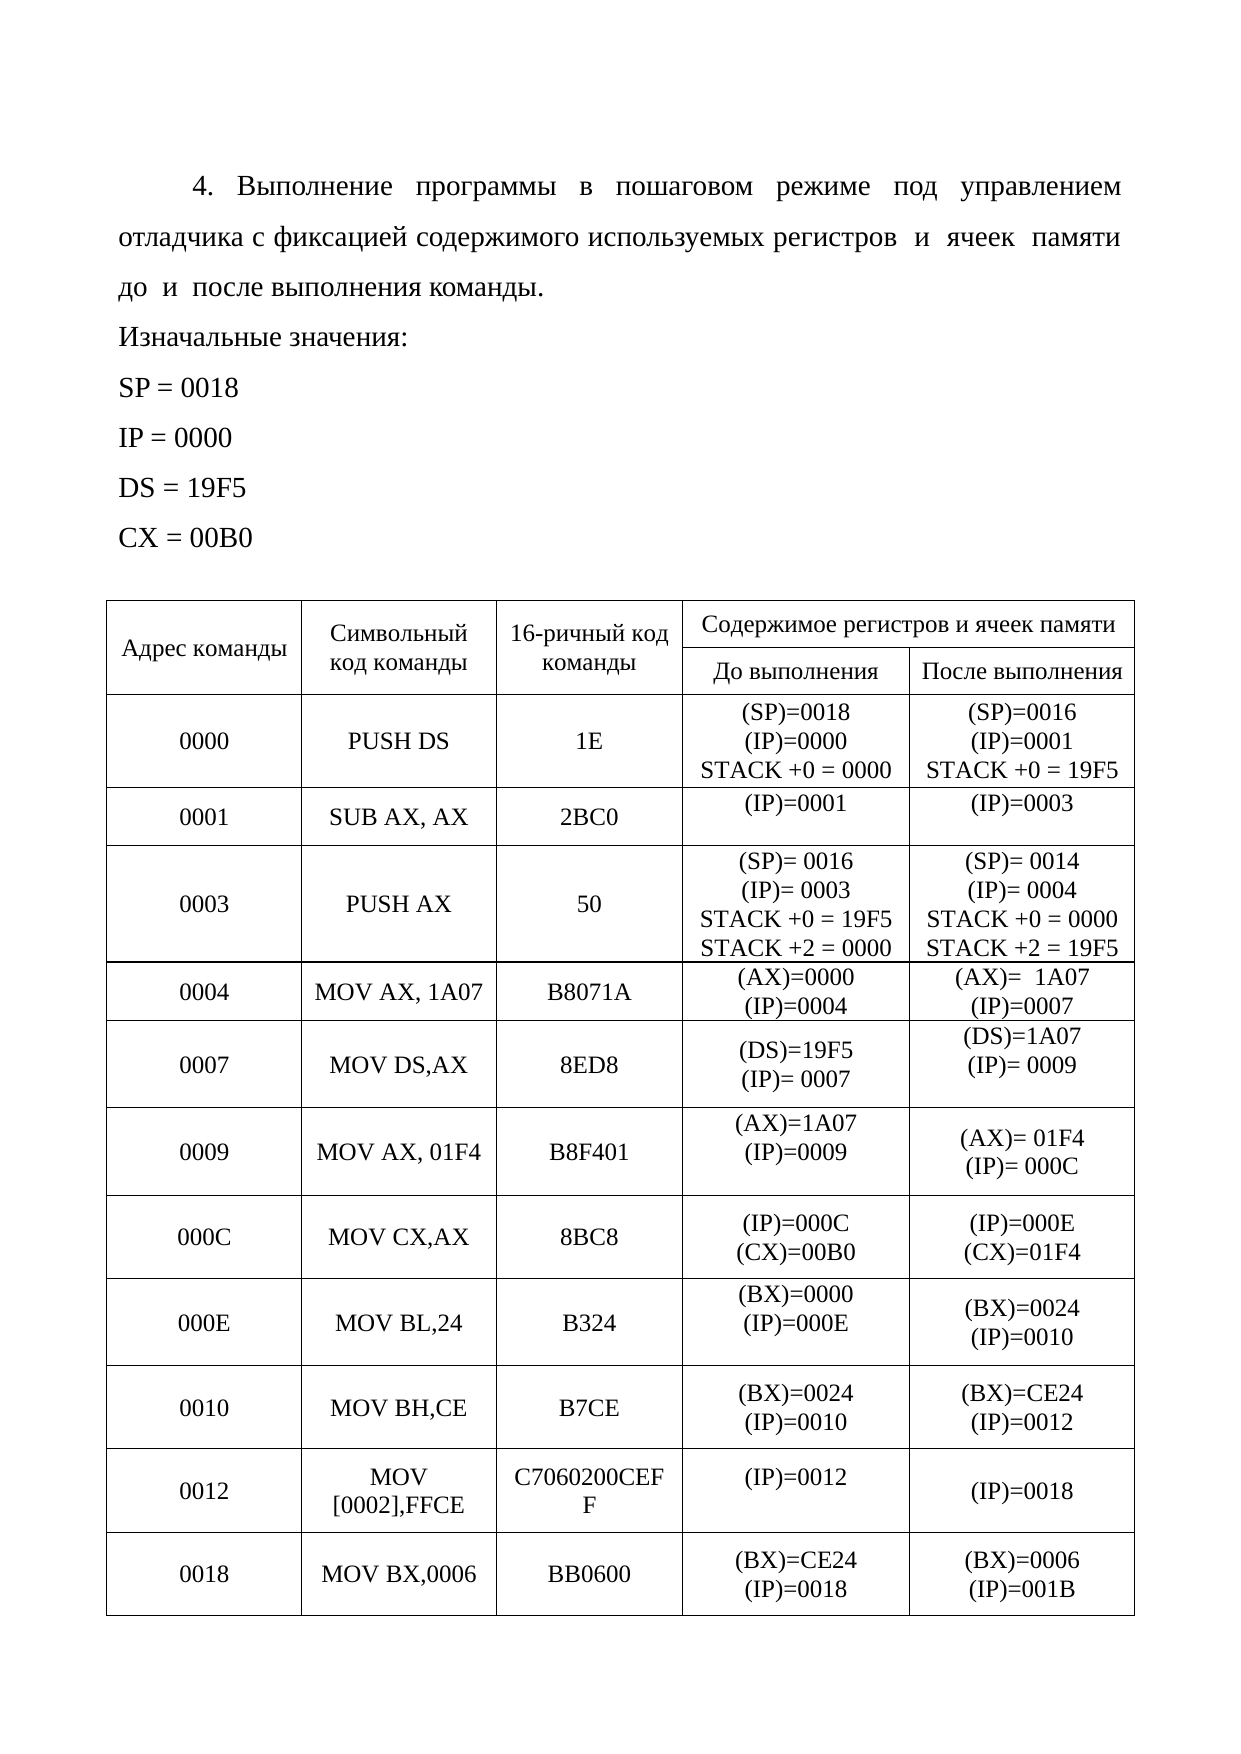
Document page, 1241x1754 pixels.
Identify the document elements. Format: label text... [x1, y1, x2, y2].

table_cell 0000 [107, 695, 301, 787]
table_cell PUSH DS [302, 695, 496, 787]
table_cell BB0600 [497, 1533, 682, 1615]
table_cell (BX)=0024 (IP)=0010 [683, 1366, 909, 1448]
table_header Содержимое регистров и ячеек памяти [683, 601, 1134, 647]
table_header Адрес команды [107, 601, 301, 693]
table_cell SUB AX, AX [302, 788, 496, 845]
table_cell (DS)=1A07 (IP)= 0009 [910, 1021, 1134, 1107]
table_cell (AX)= 01F4 (IP)= 000C [910, 1108, 1134, 1194]
text CX = 00B0 [118, 521, 1122, 554]
table_header 16-ричный код команды [497, 601, 682, 693]
table_cell 0001 [107, 788, 301, 845]
table_cell (BX)=CE24 (IP)=0018 [683, 1533, 909, 1615]
table_cell (SP)=0018 (IP)=0000 STACK +0 = 0000 [683, 695, 909, 787]
table_cell MOV [0002],FFCE [302, 1449, 496, 1532]
table_cell (AX)= 1A07 (IP)=0007 [910, 963, 1134, 1020]
table_cell (IP)=0012 [683, 1449, 909, 1532]
text DS = 19F5 [118, 470, 1122, 504]
table_cell B324 [497, 1279, 682, 1365]
table_cell (AX)=1A07 (IP)=0009 [683, 1108, 909, 1194]
table_cell 0003 [107, 846, 301, 961]
text SP = 0018 [118, 370, 1122, 403]
table_cell MOV BX,0006 [302, 1533, 496, 1615]
table_cell 2BC0 [497, 788, 682, 845]
table_cell 0018 [107, 1533, 301, 1615]
table_cell (AX)=0000 (IP)=0004 [683, 963, 909, 1020]
table_cell MOV BH,CE [302, 1366, 496, 1448]
text IP = 0000 [118, 420, 1122, 453]
table_cell MOV DS,AX [302, 1021, 496, 1107]
table_cell 000C [107, 1196, 301, 1278]
table_cell (SP)=0016 (IP)=0001 STACK +0 = 19F5 [910, 695, 1134, 787]
table_cell (IP)=0018 [910, 1449, 1134, 1532]
table_cell 0009 [107, 1108, 301, 1194]
table_cell B8F401 [497, 1108, 682, 1194]
table_header Символьный код команды [302, 601, 496, 693]
table_cell После выполнения [910, 648, 1134, 693]
table_cell 0004 [107, 963, 301, 1020]
table_cell (BX)=0000 (IP)=000E [683, 1279, 909, 1365]
text 4. Выполнение программы в пошаговом режиме под управлением отладчика с фиксацией содержимого используемых регистров и ячеек памяти до и после выполнения команды. [118, 168, 1122, 303]
table_cell (BX)=0006 (IP)=001B [910, 1533, 1134, 1615]
table_cell 0007 [107, 1021, 301, 1107]
table_cell 1E [497, 695, 682, 787]
text Изначальные значения: [118, 319, 1122, 353]
table_cell 0010 [107, 1366, 301, 1448]
table_cell B8071A [497, 963, 682, 1020]
table_cell (DS)=19F5 (IP)= 0007 [683, 1021, 909, 1107]
table_cell MOV AX, 1A07 [302, 963, 496, 1020]
table_cell (IP)=0001 [683, 788, 909, 845]
table_cell 000E [107, 1279, 301, 1365]
table_cell MOV CX,AX [302, 1196, 496, 1278]
table_cell 0012 [107, 1449, 301, 1532]
table_cell MOV BL,24 [302, 1279, 496, 1365]
table_cell До выполнения [683, 648, 909, 693]
table_cell 8BC8 [497, 1196, 682, 1278]
table_cell B7CE [497, 1366, 682, 1448]
table_cell (BX)=0024 (IP)=0010 [910, 1279, 1134, 1365]
table_cell (IP)=000E (CX)=01F4 [910, 1196, 1134, 1278]
table_cell (BX)=CE24 (IP)=0012 [910, 1366, 1134, 1448]
table_cell C7060200CEFF [497, 1449, 682, 1532]
table_cell (IP)=000C (CX)=00B0 [683, 1196, 909, 1278]
table_cell PUSH AX [302, 846, 496, 961]
table_cell (SP)= 0014 (IP)= 0004 STACK +0 = 0000 STACK +2 = 19F5 [910, 846, 1134, 961]
table_cell MOV AX, 01F4 [302, 1108, 496, 1194]
table_cell 50 [497, 846, 682, 961]
table_cell (IP)=0003 [910, 788, 1134, 845]
table_cell 8ED8 [497, 1021, 682, 1107]
table_cell (SP)= 0016 (IP)= 0003 STACK +0 = 19F5 STACK +2 = 0000 [683, 846, 909, 961]
